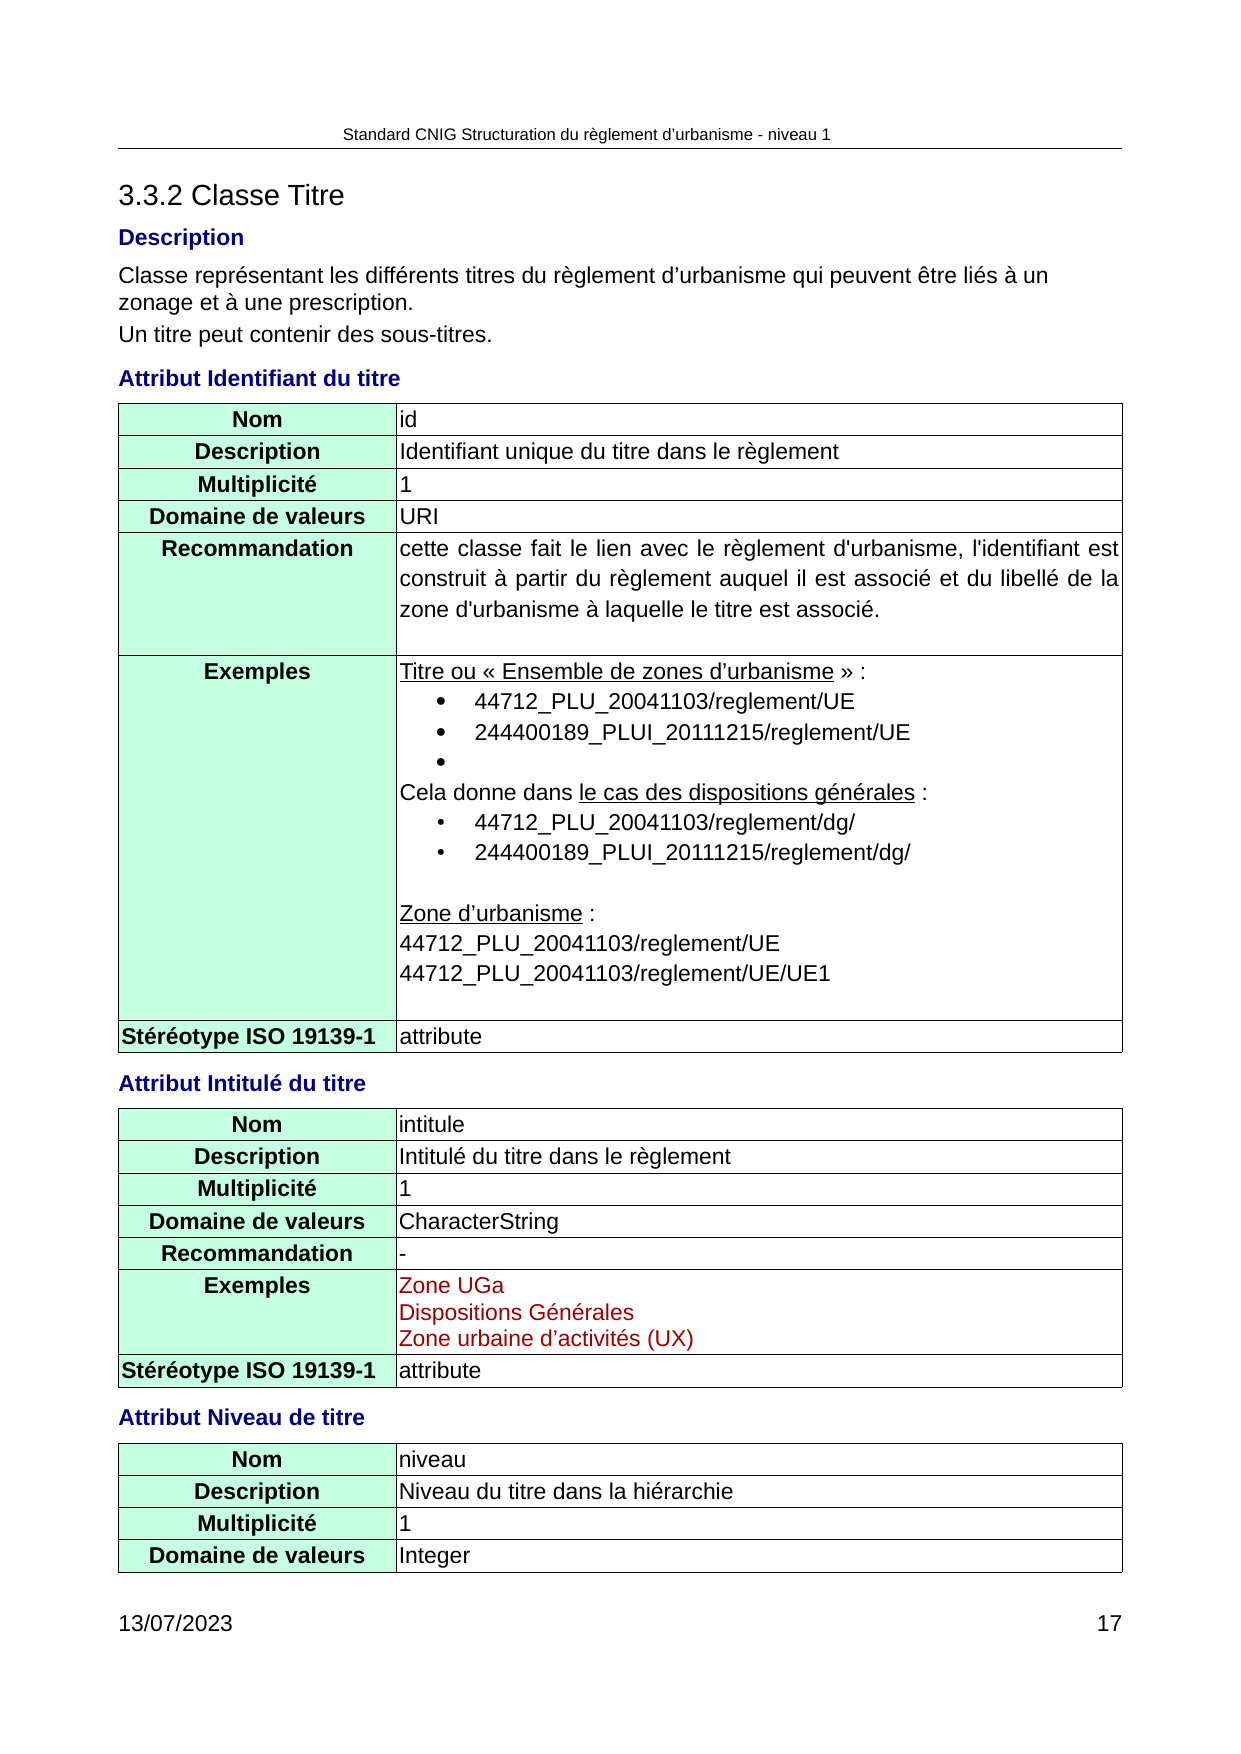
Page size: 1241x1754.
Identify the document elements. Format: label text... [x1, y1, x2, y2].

table_cell Description [119, 436, 396, 467]
table_cell Intitulé du titre dans le règlement [397, 1141, 1122, 1172]
table_cell Description [119, 1141, 396, 1172]
table_cell Niveau du titre dans la hiérarchie [397, 1476, 1122, 1507]
table_cell 1 [397, 469, 1122, 500]
table_cell attribute [397, 1021, 1122, 1052]
table_cell attribute [397, 1355, 1122, 1387]
table_cell Recommandation [119, 533, 396, 655]
table_cell Stéréotype ISO 19139-1 [119, 1021, 396, 1052]
table_header Nom [119, 404, 396, 435]
table_header Nom [119, 1109, 396, 1140]
subtitle Description [118, 224, 1122, 250]
table_cell Description [119, 1476, 396, 1507]
table_cell cette classe fait le lien avec le règlement d'urbanisme, l'identifiant est construit à partir du règlement auquel il est associé et du libellé de la zone d'urbanisme à laquelle le titre est associé. [397, 533, 1122, 655]
table_cell Multiplicité [119, 469, 396, 500]
table_header Nom [119, 1444, 396, 1475]
table_cell - [397, 1238, 1122, 1269]
table_cell 1 [397, 1174, 1122, 1205]
table_cell Exemples [119, 1270, 396, 1354]
subtitle Attribut Niveau de titre [118, 1404, 1122, 1431]
text Un titre peut contenir des sous-titres. [118, 321, 1122, 347]
text Classe représentant les différents titres du règlement d’urbanisme qui peuvent être liés à un zonage et à une prescription. [118, 262, 1122, 315]
table_header intitule [397, 1109, 1122, 1140]
table_header id [397, 404, 1122, 435]
table_cell Domaine de valeurs [119, 1206, 396, 1237]
subtitle 3.3.2 Classe Titre [118, 178, 1122, 212]
table_cell Domaine de valeurs [119, 1540, 396, 1572]
table_cell Exemples [119, 656, 396, 1019]
table_cell Multiplicité [119, 1508, 396, 1539]
table_cell URI [397, 501, 1122, 532]
subtitle Attribut Intitulé du titre [118, 1070, 1122, 1096]
table_cell Domaine de valeurs [119, 501, 396, 532]
table_cell Stéréotype ISO 19139-1 [119, 1355, 396, 1387]
table_cell CharacterString [397, 1206, 1122, 1237]
table_cell Titre ou « Ensemble de zones d’urbanisme » : 44712_PLU_20041103/reglement/UE 244400189_PLUI_20111215/reglement/UE Cela donne dans le cas des dispositions générales : 44712_PLU_20041103/reglement/dg/ 244400189_PLUI_20111215/reglement/dg/ Zone d’urbanisme : 44712_PLU_20041103/reglement/UE 44712_PLU_20041103/reglement/UE/UE1 [397, 656, 1122, 1019]
table_cell 1 [397, 1508, 1122, 1539]
table_cell Integer [397, 1540, 1122, 1572]
table_header niveau [397, 1444, 1122, 1475]
table_cell Recommandation [119, 1238, 396, 1269]
table_cell Identifiant unique du titre dans le règlement [397, 436, 1122, 467]
table_cell Multiplicité [119, 1174, 396, 1205]
table_cell Zone UGa Dispositions Générales Zone urbaine d’activités (UX) [397, 1270, 1122, 1354]
subtitle Attribut Identifiant du titre [118, 365, 1122, 391]
